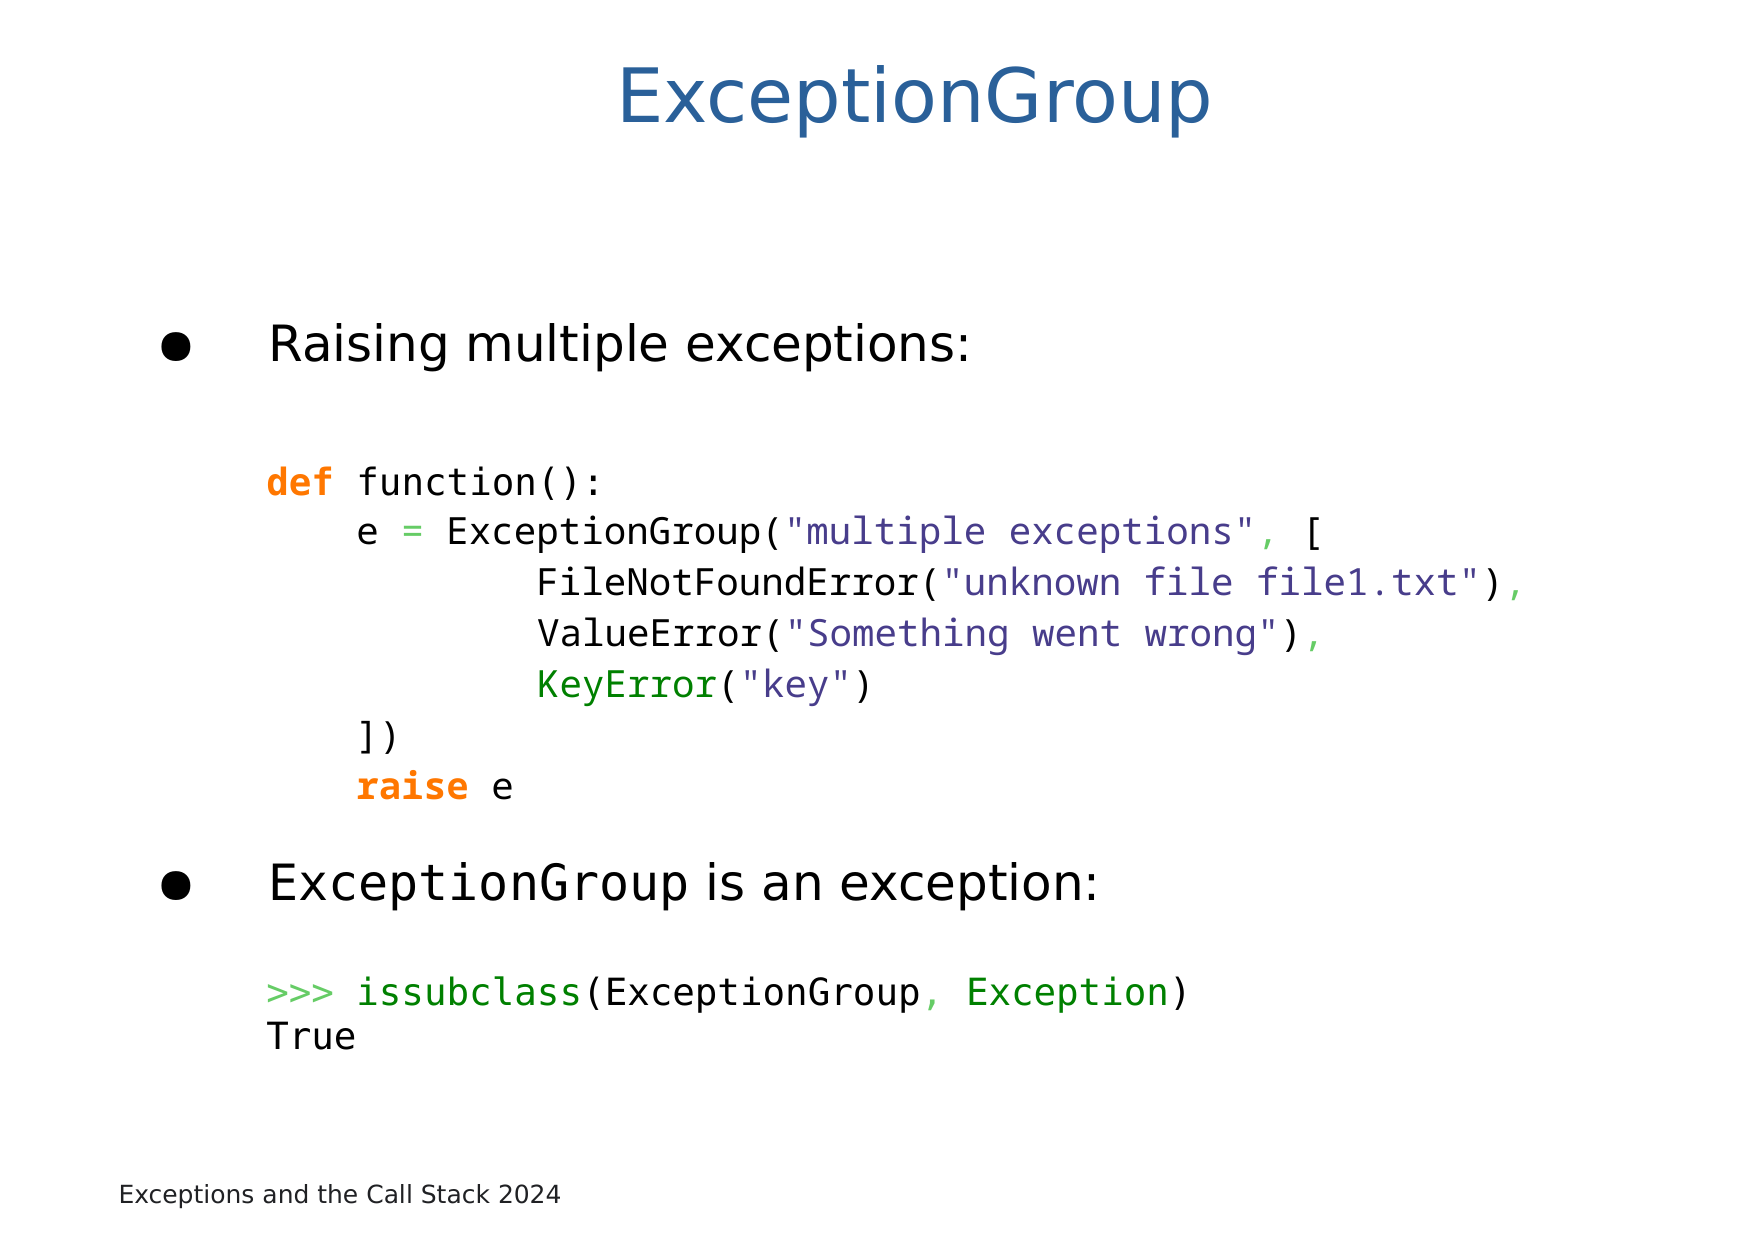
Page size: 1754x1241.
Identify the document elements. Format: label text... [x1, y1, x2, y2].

text raise e [266, 759, 1636, 811]
text def function(): [266, 461, 1636, 504]
text KeyError("key") [266, 657, 1636, 708]
text e = ExceptionGroup("multiple exceptions", [ [266, 504, 1636, 555]
text ValueError("Something went wrong"), [266, 606, 1636, 657]
list Raising multiple exceptions: [156, 315, 1636, 373]
text >>> issubclass(ExceptionGroup, Exception) [266, 971, 1636, 1014]
text ]) [266, 708, 1636, 759]
text True [266, 1014, 1636, 1058]
text ExceptionGroup [193, 53, 1636, 140]
text FileNotFoundError("unknown file file1.txt"), [266, 555, 1636, 606]
list ExceptionGroup is an exception: [156, 854, 1636, 912]
